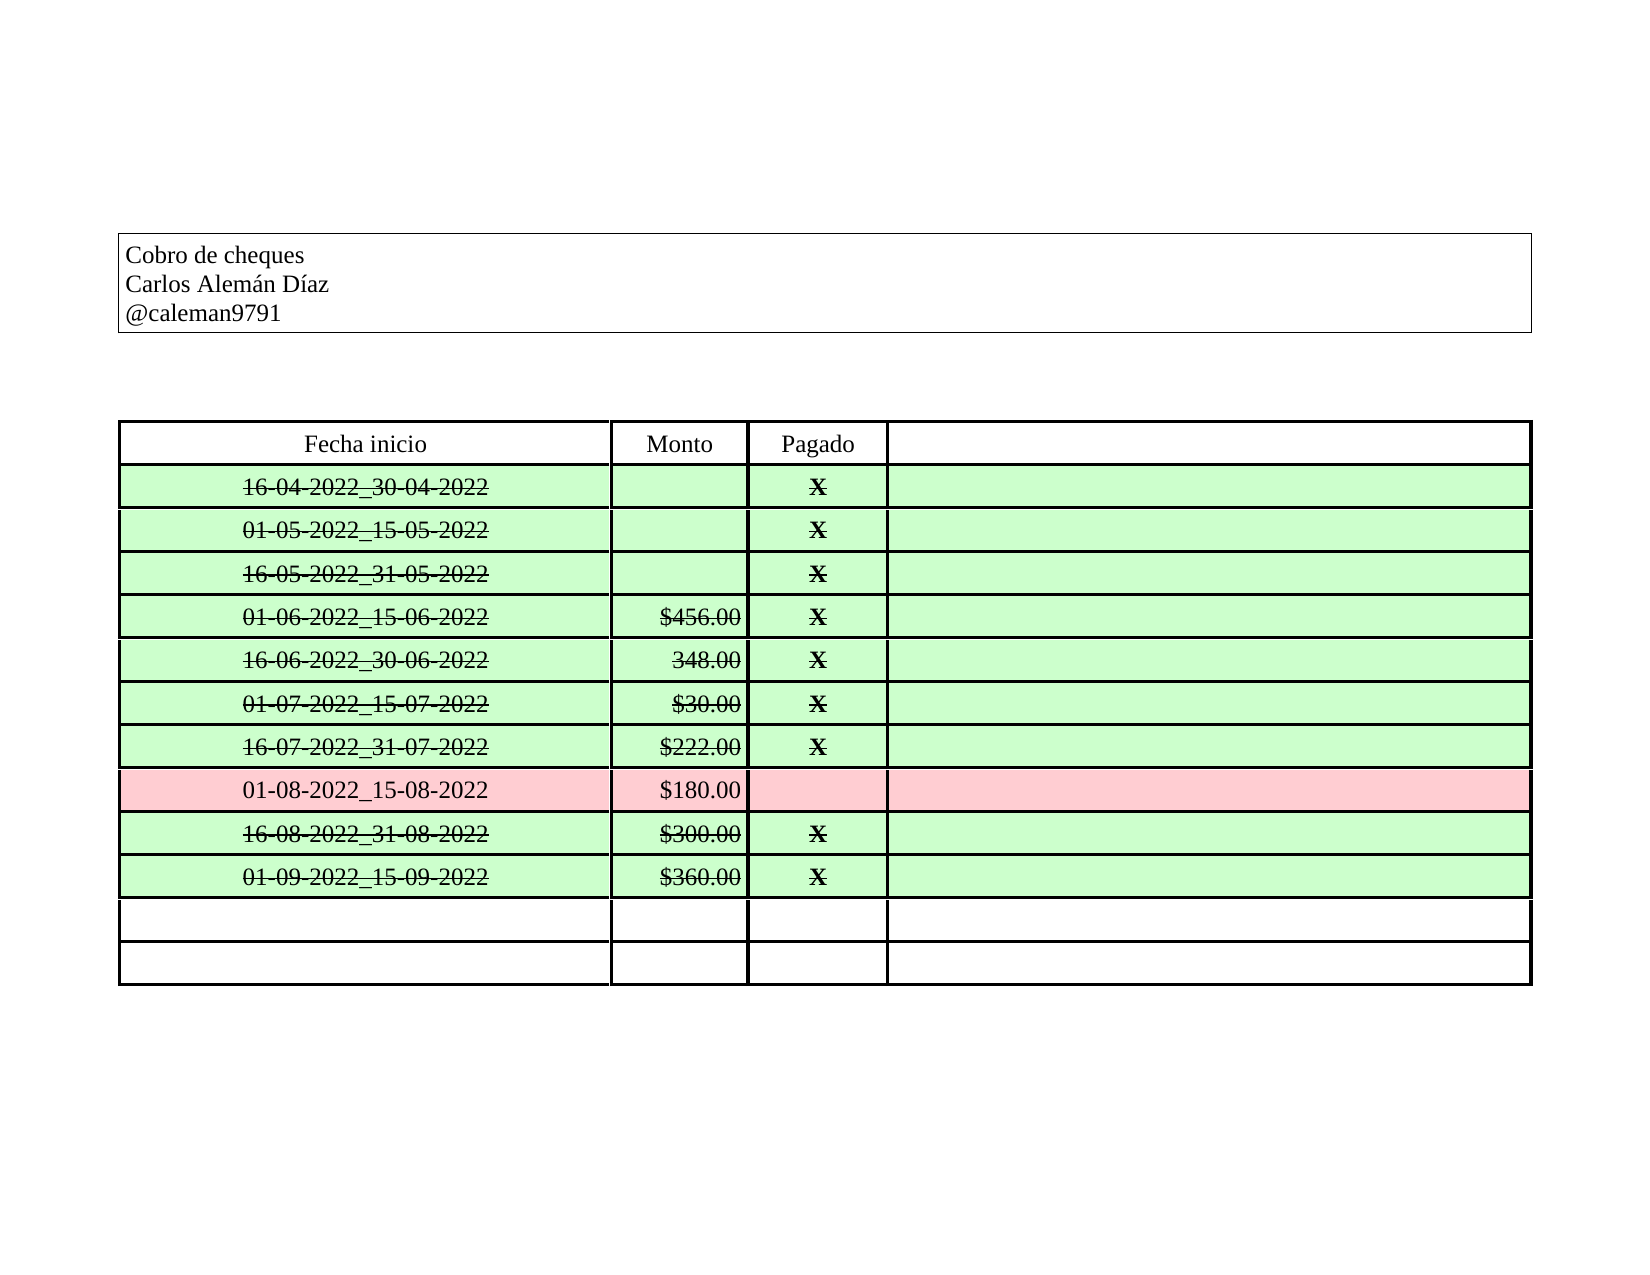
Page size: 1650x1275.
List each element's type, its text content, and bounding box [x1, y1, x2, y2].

table_cell X [750, 553, 886, 593]
table_cell X [750, 640, 886, 680]
table_cell 01-06-2022_15-06-2022 [121, 596, 609, 636]
table_cell $300.00 [613, 813, 746, 853]
table_cell 01-07-2022_15-07-2022 [121, 683, 609, 723]
table_cell [613, 466, 746, 506]
table_cell [889, 770, 1529, 810]
table_header Monto [613, 423, 746, 463]
table_header [889, 423, 1529, 463]
table_cell [750, 900, 886, 940]
table_cell [889, 683, 1529, 723]
table_cell 348.00 [613, 640, 746, 680]
table_cell [750, 943, 886, 983]
table_cell X [750, 726, 886, 766]
table_cell 01-08-2022_15-08-2022 [121, 770, 609, 810]
table_cell [889, 466, 1529, 506]
table_cell $456.00 [613, 596, 746, 636]
table_cell [889, 856, 1529, 896]
table_cell X [750, 510, 886, 550]
table_cell [889, 726, 1529, 766]
table_header Cobro de cheques Carlos Alemán Díaz @caleman9791 [119, 234, 1531, 332]
table_cell [613, 900, 746, 940]
table_cell X [750, 813, 886, 853]
table_cell [613, 510, 746, 550]
table_cell X [750, 466, 886, 506]
table_cell 16-04-2022_30-04-2022 [121, 466, 609, 506]
table_cell $180.00 [613, 770, 746, 810]
table_cell [889, 943, 1529, 983]
table_cell 16-06-2022_30-06-2022 [121, 640, 609, 680]
table_header Fecha inicio [121, 423, 609, 463]
table_cell 16-08-2022_31-08-2022 [121, 813, 609, 853]
table_cell 16-07-2022_31-07-2022 [121, 726, 609, 766]
table_cell 01-05-2022_15-05-2022 [121, 510, 609, 550]
table_cell [613, 943, 746, 983]
table_cell [889, 553, 1529, 593]
table_cell [121, 943, 609, 983]
table_cell $360.00 [613, 856, 746, 896]
table_cell X [750, 596, 886, 636]
table_cell [121, 900, 609, 940]
table_cell [889, 640, 1529, 680]
table_cell [613, 553, 746, 593]
table_cell [889, 900, 1529, 940]
table_cell [750, 770, 886, 810]
table_cell [889, 510, 1529, 550]
table_cell [889, 596, 1529, 636]
table_cell [889, 813, 1529, 853]
table_cell X [750, 856, 886, 896]
table_cell X [750, 683, 886, 723]
table_header Pagado [750, 423, 886, 463]
table_cell 01-09-2022_15-09-2022 [121, 856, 609, 896]
table_cell $30.00 [613, 683, 746, 723]
table_cell 16-05-2022_31-05-2022 [121, 553, 609, 593]
table_cell $222.00 [613, 726, 746, 766]
